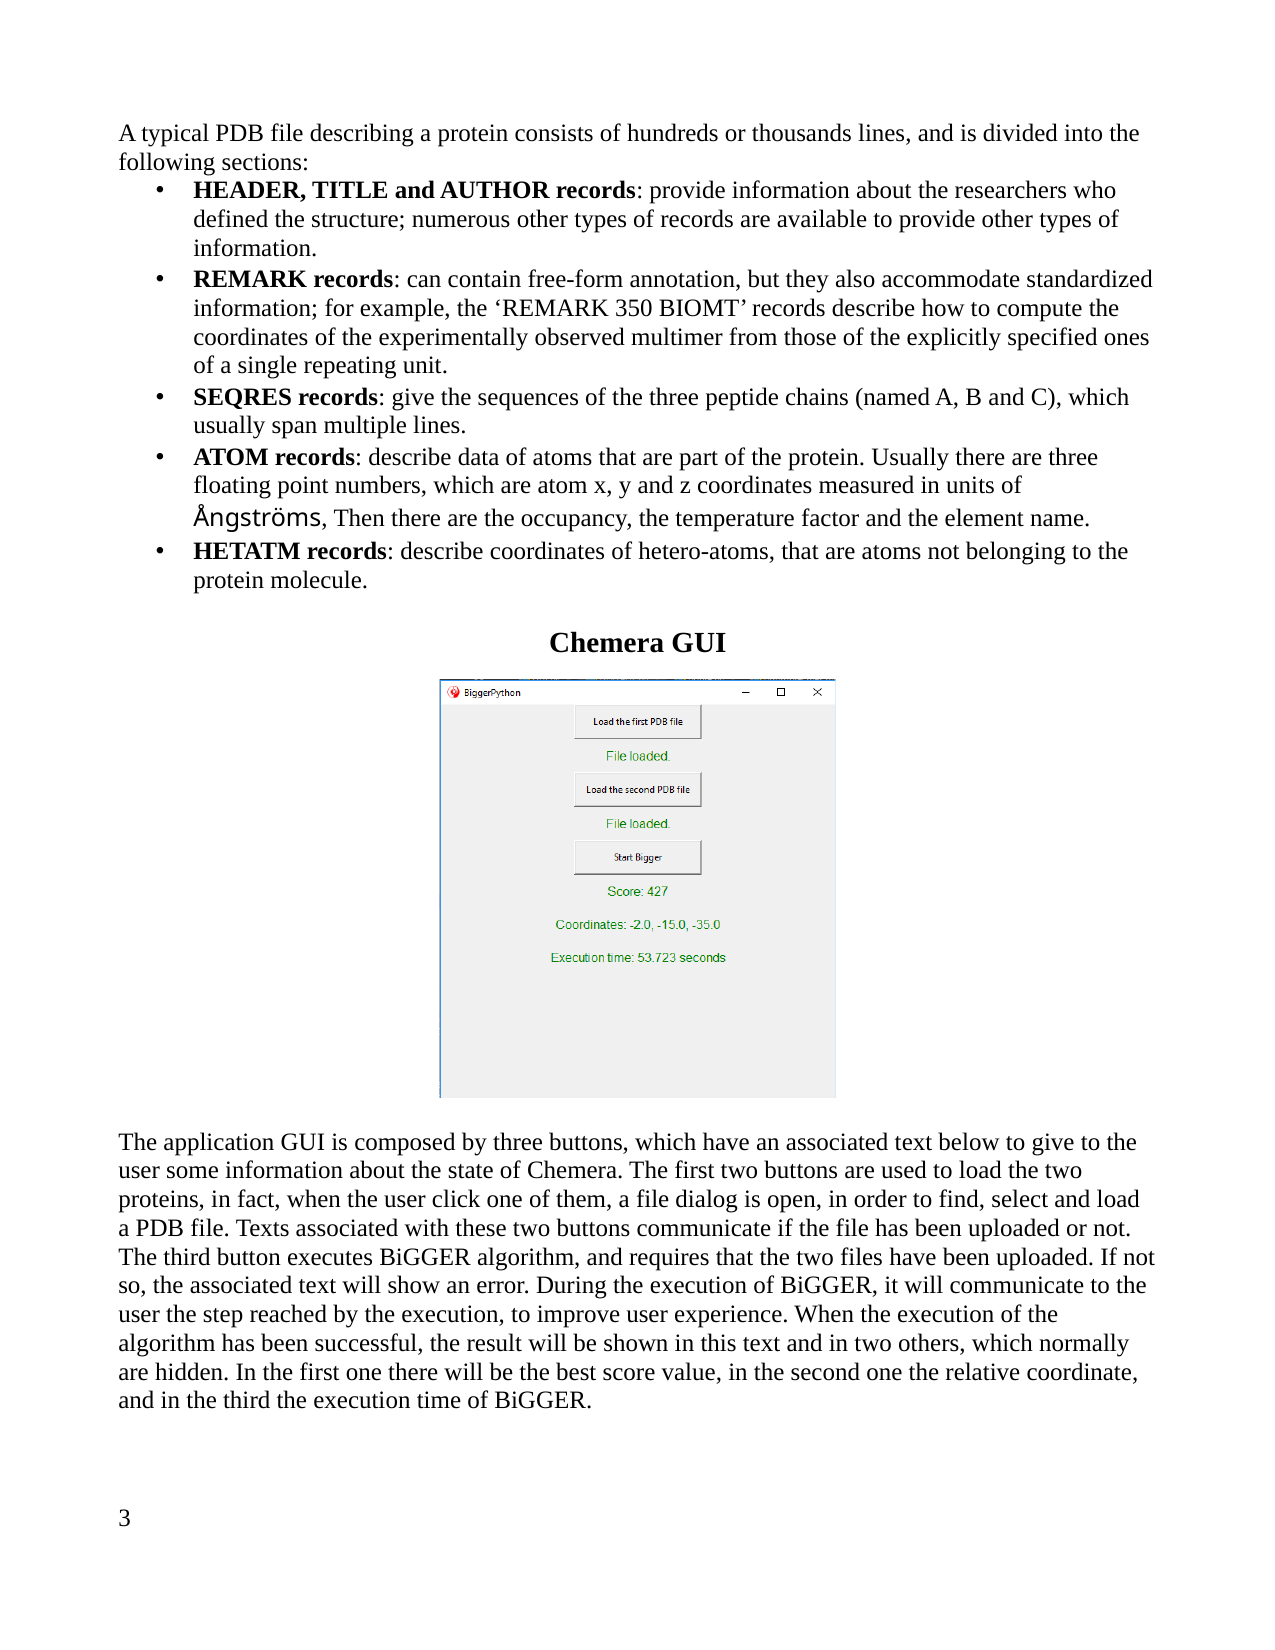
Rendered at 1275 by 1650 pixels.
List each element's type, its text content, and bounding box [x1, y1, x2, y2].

list REMARK records: can contain free-form annotation, but they also accommodate standardized information; for example, the ‘REMARK 350 BIOMT’ records describe how to compute the coordinates of the experimentally observed multimer from those of the explicitly specified ones of a single repeating unit. [156, 264, 1157, 379]
text Chemera GUI [118, 625, 1157, 658]
picture [439, 679, 836, 1098]
list ATOM records: describe data of atoms that are part of the protein. Usually there are three floating point numbers, which are atom x, y and z coordinates measured in units of Ångströms, Then there are the occupancy, the temperature factor and the element name. [156, 442, 1157, 533]
list HETATM records: describe coordinates of hetero-atoms, that are atoms not belonging to the protein molecule. [156, 536, 1157, 593]
list HEADER, TITLE and AUTHOR records: provide information about the researchers who defined the structure; numerous other types of records are available to provide other types of information. [156, 176, 1157, 262]
text The application GUI is composed by three buttons, which have an associated text below to give to the user some information about the state of Chemera. The first two buttons are used to load the two proteins, in fact, when the user click one of them, a file dialog is open, in order to find, select and load a PDB file. Texts associated with these two buttons communicate if the file has been uploaded or not. The third button executes BiGGER algorithm, and requires that the two files have been uploaded. If not so, the associated text will show an error. During the execution of BiGGER, it will communicate to the user the step reached by the execution, to improve user experience. When the execution of the algorithm has been successful, the result will be shown in this text and in two others, which normally are hidden. In the first one there will be the best score value, in the second one the relative coordinate, and in the third the execution time of BiGGER. [118, 1127, 1157, 1414]
text A typical PDB file describing a protein consists of hundreds or thousands lines, and is divided into the following sections: [118, 118, 1157, 176]
list SEQRES records: give the sequences of the three peptide chains (named A, B and C), which usually span multiple lines. [156, 382, 1157, 439]
